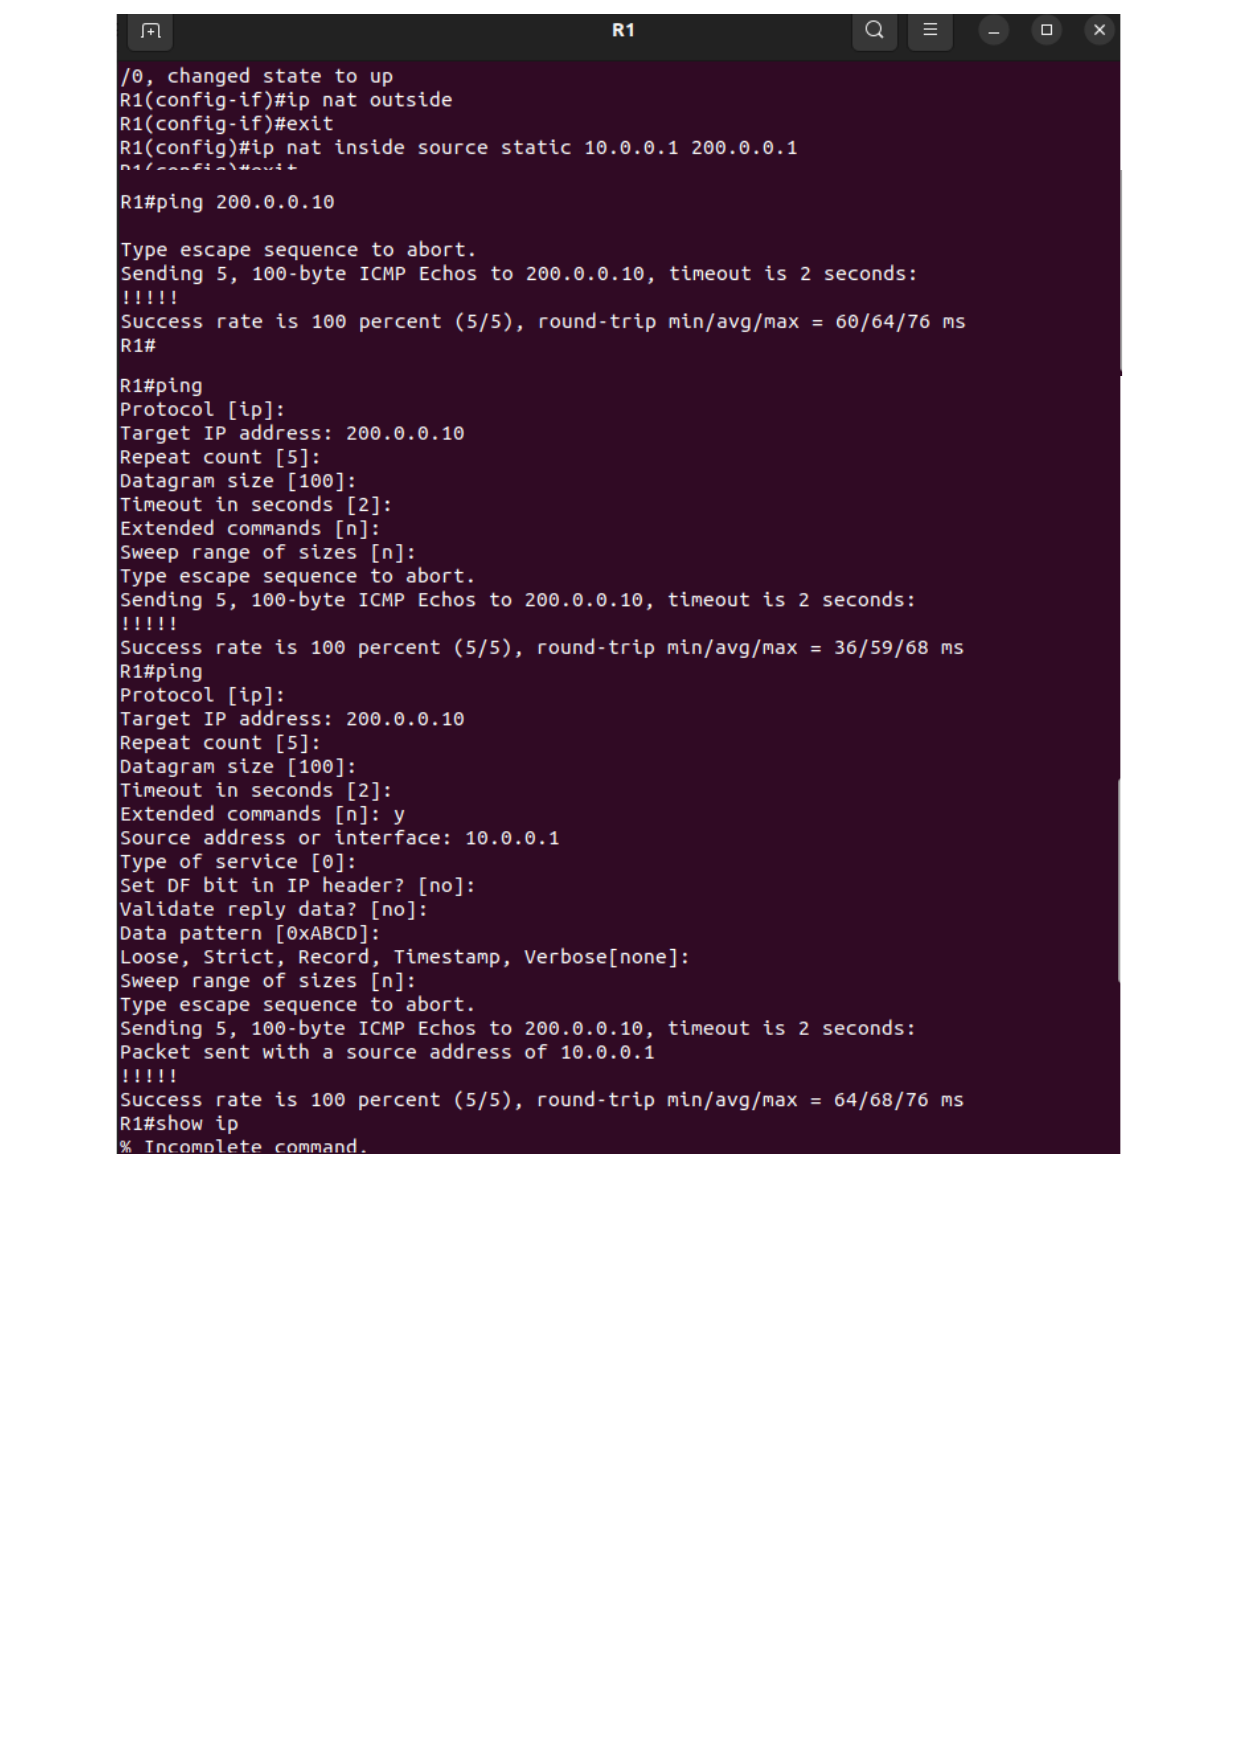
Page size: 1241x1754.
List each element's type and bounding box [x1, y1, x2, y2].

picture [116, 14, 1123, 1154]
